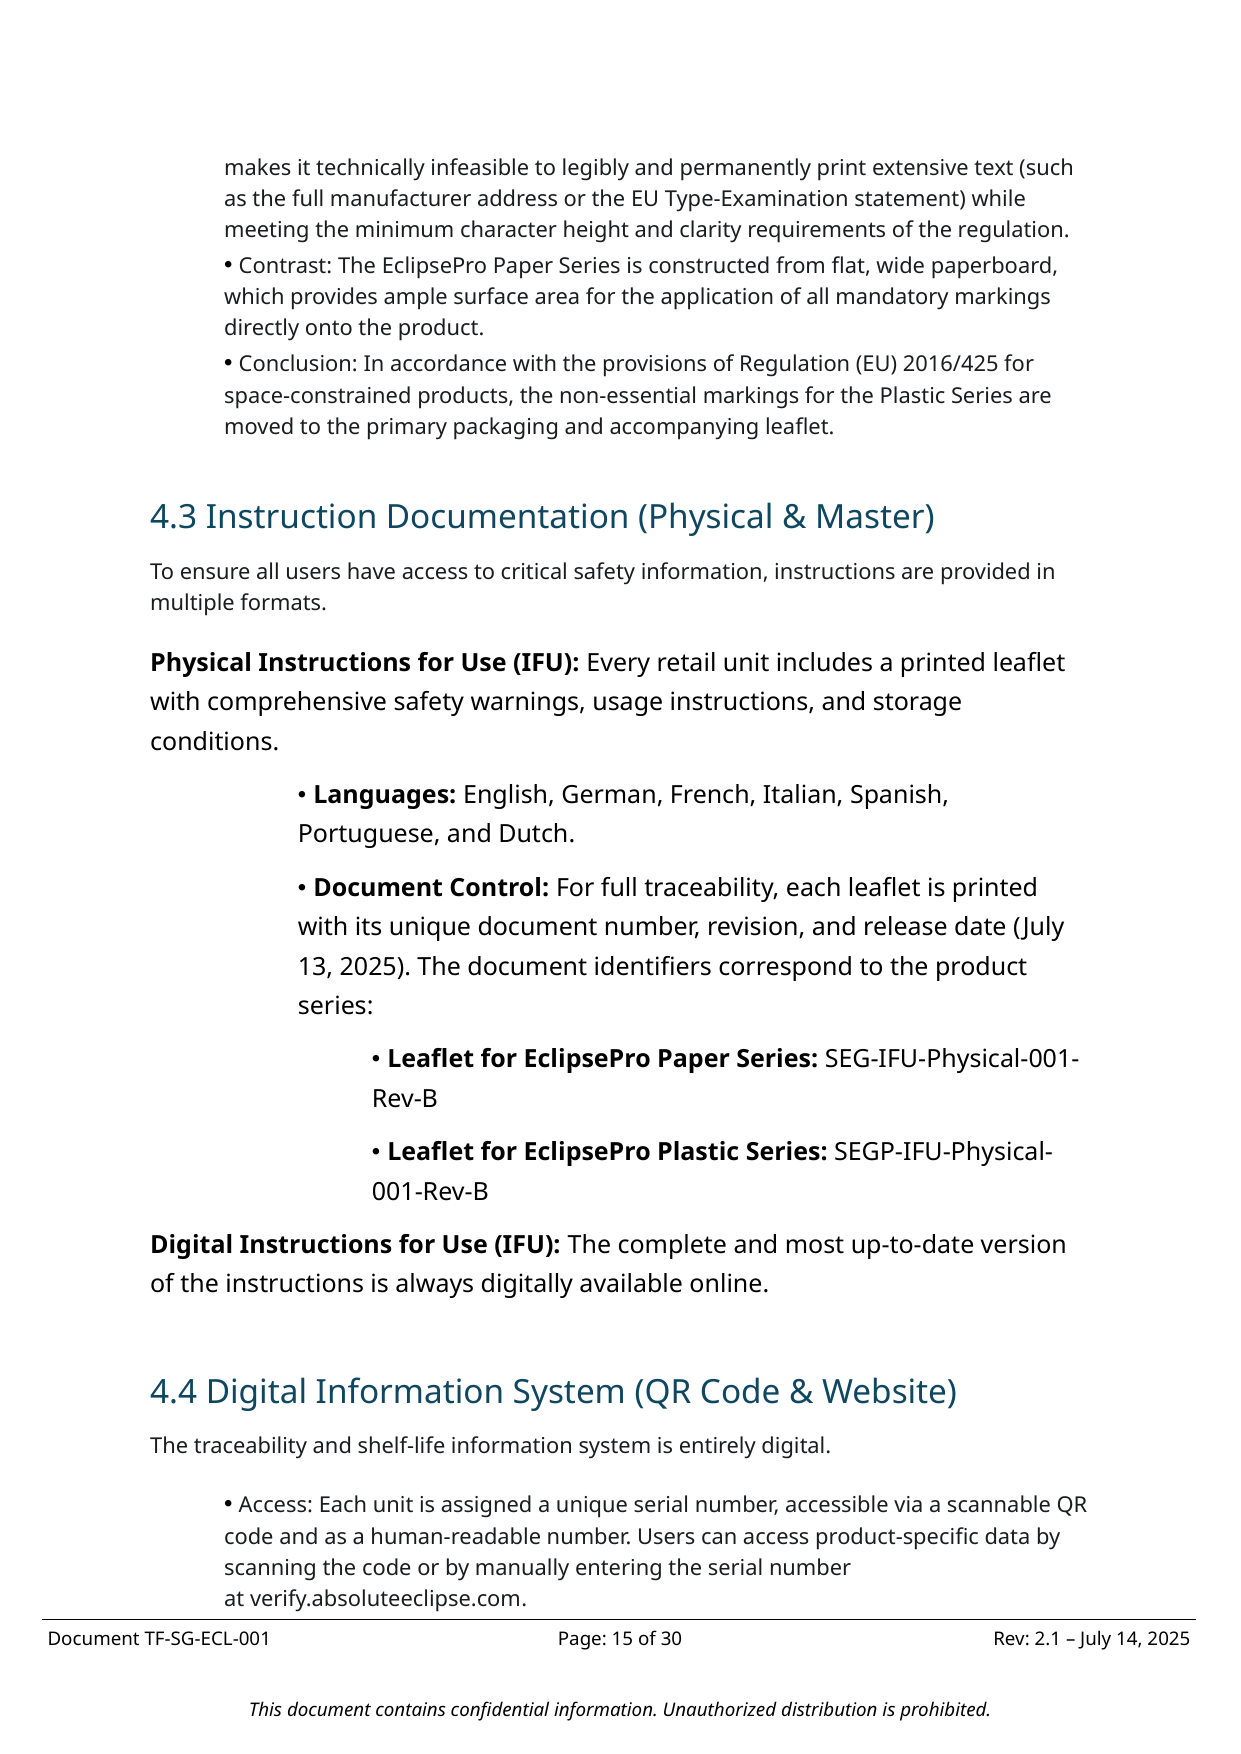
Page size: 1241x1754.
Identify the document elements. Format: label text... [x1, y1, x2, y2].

list Languages: English, German, French, Italian, Spanish, Portuguese, and Dutch. [150, 777, 1090, 850]
subtitle 4.3 Instruction Documentation (Physical & Master) [150, 493, 1090, 539]
list Document Control: For full traceability, each leaflet is printed with its unique document number, revision, and release date (July 13, 2025). The document identifiers correspond to the product series: [150, 870, 1090, 1021]
subtitle 4.4 Digital Information System (QR Code & Website) [150, 1368, 1090, 1413]
text To ensure all users have access to critical safety information, instructions are provided in multiple formats. [150, 554, 1090, 617]
list Leaflet for EclipsePro Plastic Series: SEGP-IFU-Physical-001-Rev-B [150, 1134, 1090, 1207]
list Leaflet for EclipsePro Paper Series: SEG-IFU-Physical-001-Rev-B [150, 1041, 1090, 1114]
list makes it technically infeasible to legibly and permanently print extensive text (such as the full manufacturer address or the EU Type-Examination statement) while meeting the minimum character height and clarity requirements of the regulation. [150, 150, 1090, 244]
list Conclusion: In accordance with the provisions of Regulation (EU) 2016/425 for space-constrained products, the non-essential markings for the Plastic Series are moved to the primary packaging and accompanying leaflet. [150, 347, 1090, 441]
list Access: Each unit is assigned a unique serial number, accessible via a scannable QR code and as a human-readable number. Users can access product-specific data by scanning the code or by manually entering the serial number at verify.absoluteeclipse.com. [150, 1488, 1090, 1613]
text The traceability and shelf-life information system is entirely digital. [150, 1429, 1090, 1460]
text Digital Instructions for Use (IFU): The complete and most up-to-date version of the instructions is always digitally available online. [150, 1227, 1090, 1300]
list Contrast: The EclipsePro Paper Series is constructed from flat, wide paperboard, which provides ample surface area for the application of all mandatory markings directly onto the product. [150, 248, 1090, 342]
text Physical Instructions for Use (IFU): Every retail unit includes a printed leaflet with comprehensive safety warnings, usage instructions, and storage conditions. [150, 645, 1090, 757]
